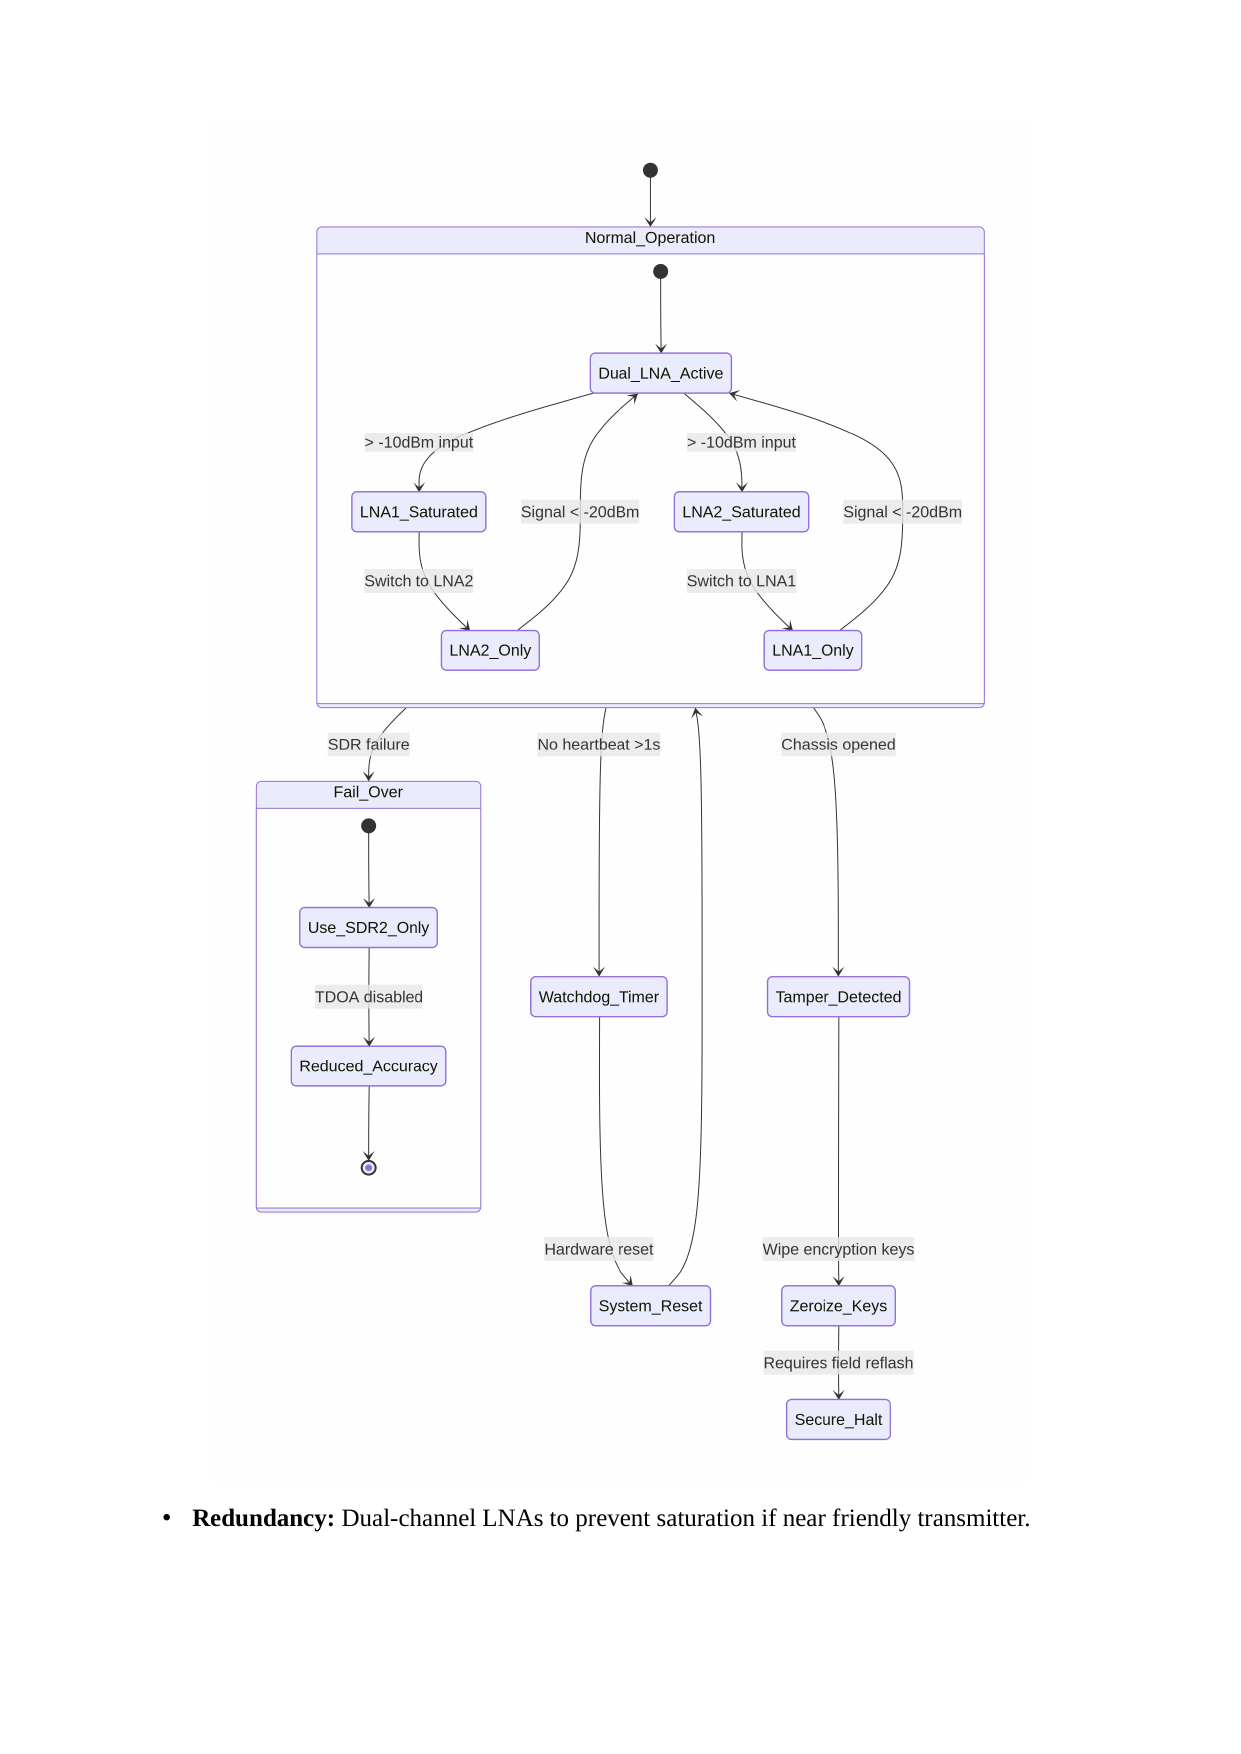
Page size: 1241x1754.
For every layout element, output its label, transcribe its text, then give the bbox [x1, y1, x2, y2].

picture [211, 118, 1029, 1484]
list Redundancy: Dual-channel LNAs to prevent saturation if near friendly transmitter. [162, 1503, 1122, 1532]
